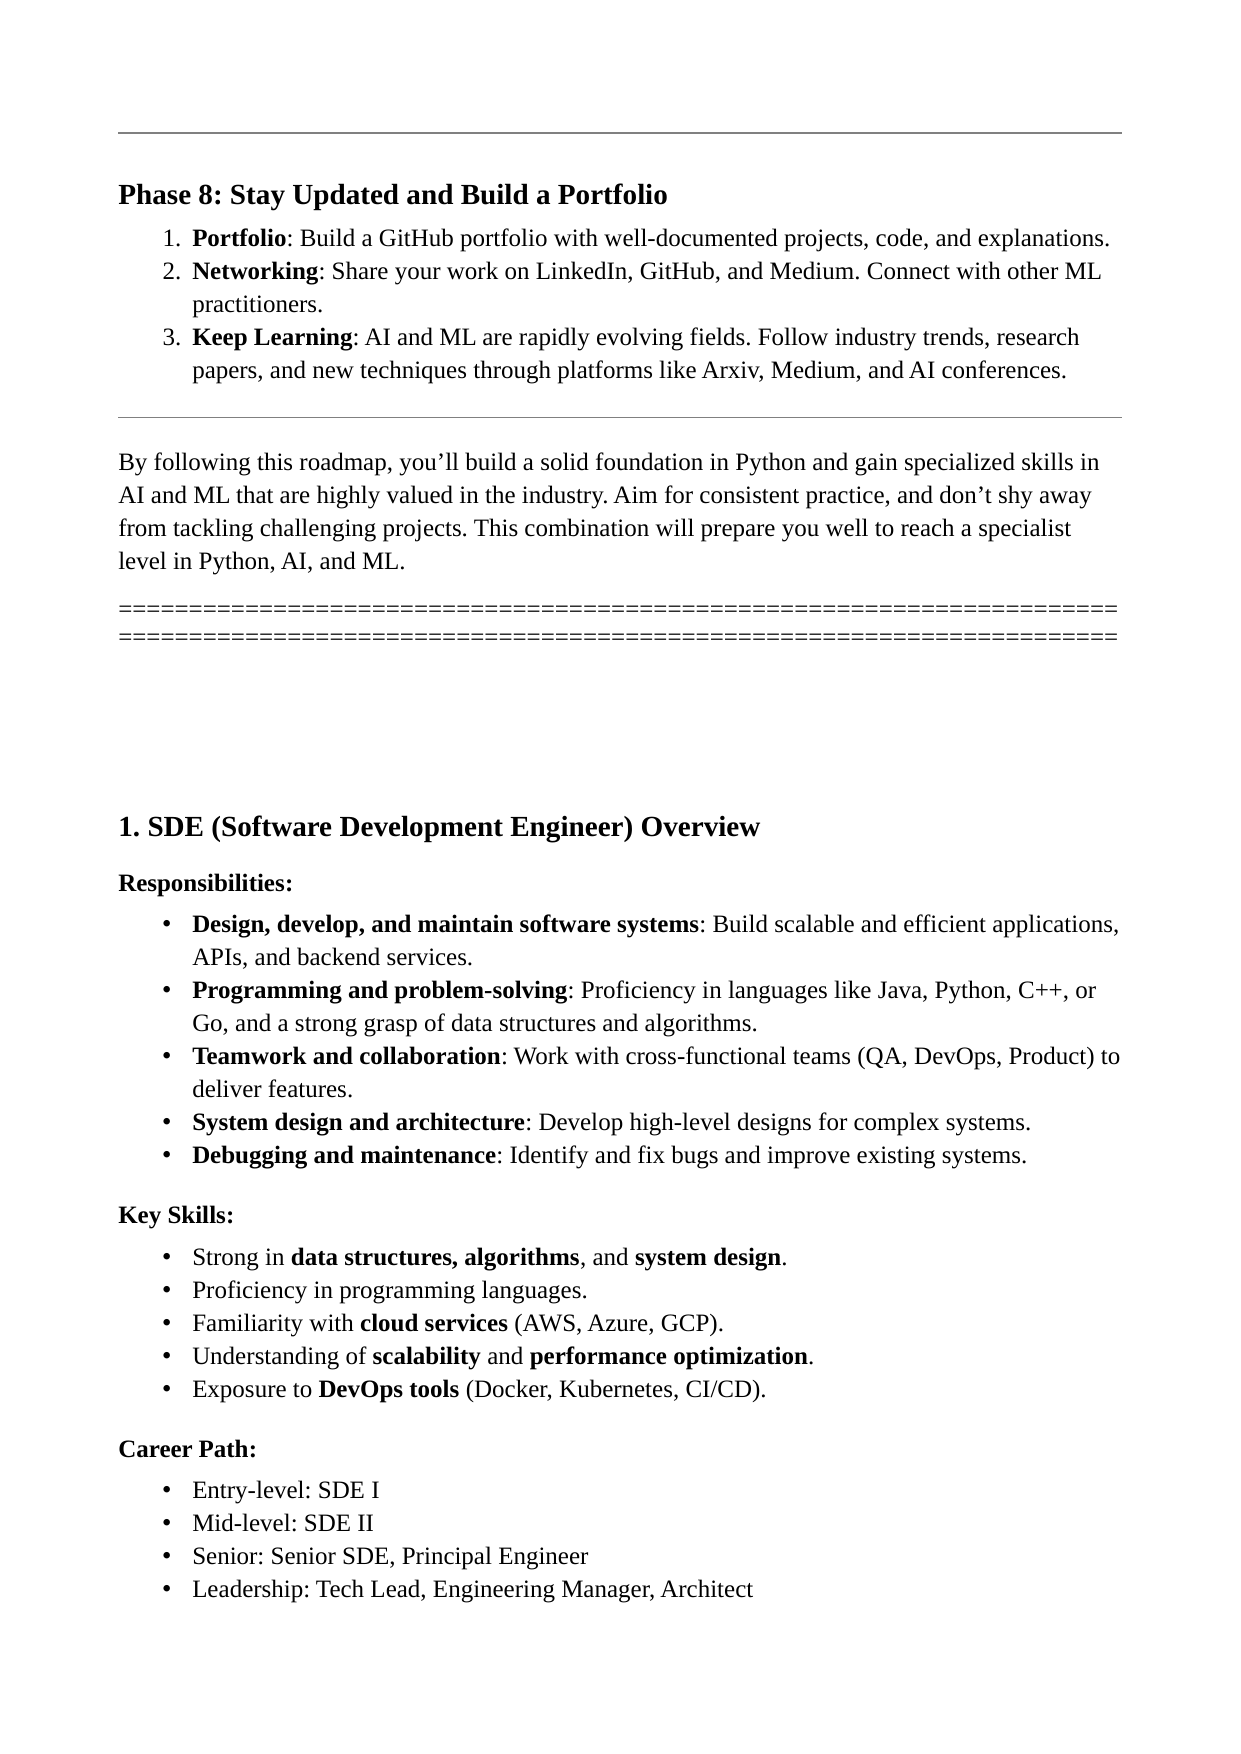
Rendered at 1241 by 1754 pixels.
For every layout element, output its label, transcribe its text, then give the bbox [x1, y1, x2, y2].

list Networking: Share your work on LinkedIn, GitHub, and Medium. Connect with other ML practitioners. [162, 256, 1122, 318]
text ============================================================================================================================================== [118, 594, 1122, 651]
list Exposure to DevOps tools (Docker, Kubernetes, CI/CD). [162, 1374, 1122, 1403]
text By following this roadmap, you’ll build a solid foundation in Python and gain specialized skills in AI and ML that are highly valued in the industry. Aim for consistent practice, and don’t shy away from tackling challenging projects. This combination will prepare you well to reach a specialist level in Python, AI, and ML. [118, 447, 1122, 575]
subtitle 1. SDE (Software Development Engineer) Overview [118, 809, 1122, 843]
list Leadership: Tech Lead, Engineering Manager, Architect [162, 1574, 1122, 1603]
list Design, develop, and maintain software systems: Build scalable and efficient applications, APIs, and backend services. [162, 909, 1122, 971]
list System design and architecture: Develop high-level designs for complex systems. [162, 1107, 1122, 1136]
list Understanding of scalability and performance optimization. [162, 1341, 1122, 1369]
subtitle Key Skills: [118, 1201, 1122, 1229]
subtitle Phase 8: Stay Updated and Build a Portfolio [118, 177, 1122, 211]
list Teamwork and collaboration: Work with cross-functional teams (QA, DevOps, Product) to deliver features. [162, 1041, 1122, 1103]
list Familiarity with cloud services (AWS, Azure, GCP). [162, 1308, 1122, 1337]
list Entry-level: SDE I [162, 1475, 1122, 1504]
list Proficiency in programming languages. [162, 1275, 1122, 1303]
list Mid-level: SDE II [162, 1508, 1122, 1537]
subtitle Responsibilities: [118, 868, 1122, 897]
list Strong in data structures, algorithms, and system design. [162, 1242, 1122, 1271]
list Programming and problem-solving: Proficiency in languages like Java, Python, C++, or Go, and a strong grasp of data structures and algorithms. [162, 975, 1122, 1037]
list Senior: Senior SDE, Principal Engineer [162, 1541, 1122, 1570]
list Debugging and maintenance: Identify and fix bugs and improve existing systems. [162, 1140, 1122, 1169]
subtitle Career Path: [118, 1434, 1122, 1463]
list Keep Learning: AI and ML are rapidly evolving fields. Follow industry trends, research papers, and new techniques through platforms like Arxiv, Medium, and AI conferences. [162, 322, 1122, 384]
list Portfolio: Build a GitHub portfolio with well-documented projects, code, and explanations. [162, 223, 1122, 252]
